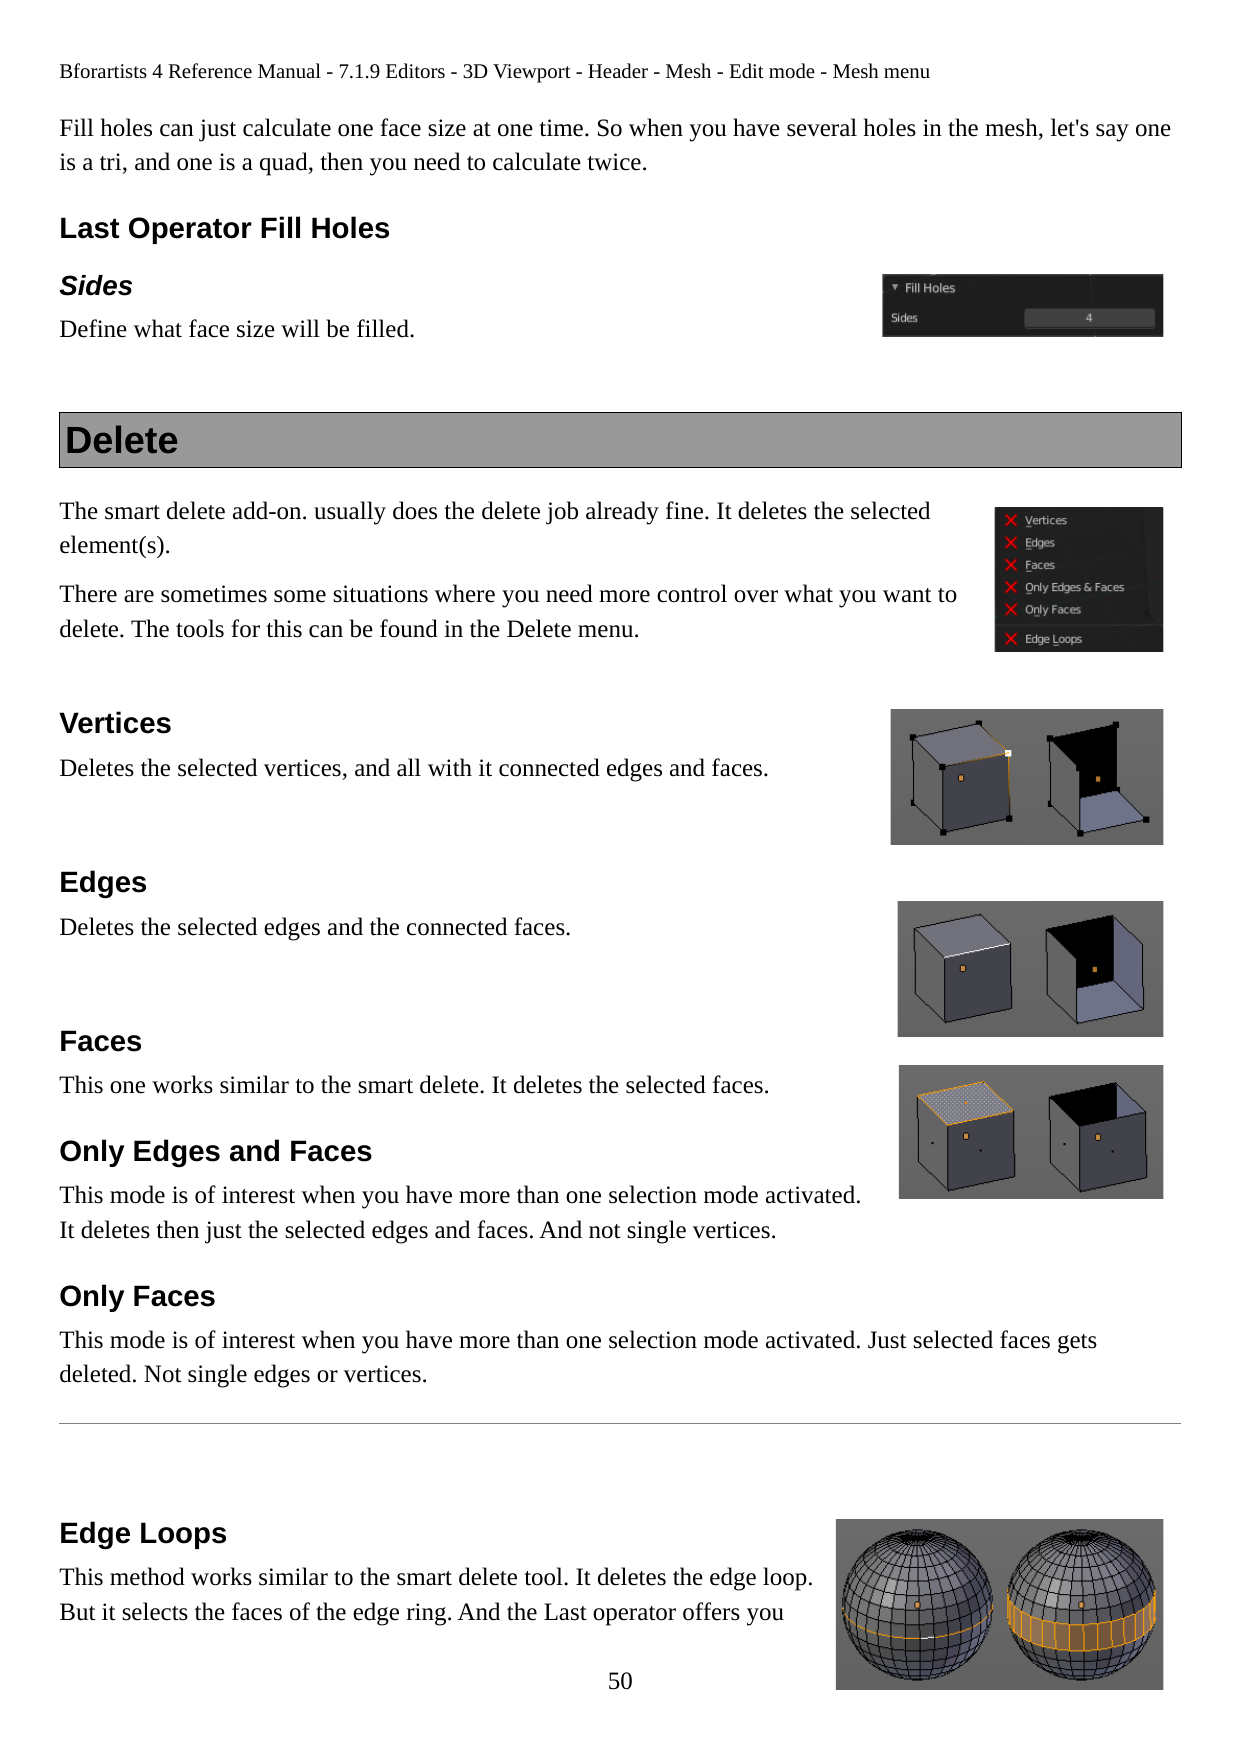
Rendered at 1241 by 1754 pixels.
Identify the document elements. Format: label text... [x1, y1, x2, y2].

subtitle Sides [59, 269, 1181, 301]
text This one works similar to the smart delete. It deletes the selected faces. [59, 1071, 898, 1099]
text Deletes the selected vertices, and all with it connected edges and faces. [59, 753, 890, 781]
picture [890, 709, 1164, 845]
text The smart delete add-on. usually does the delete job already fine. It deletes the selected element(s). [59, 496, 1181, 559]
picture [835, 1519, 1164, 1690]
picture [882, 274, 1164, 337]
subtitle Only Edges and Faces [59, 1134, 898, 1168]
subtitle Edges [59, 865, 1181, 899]
text This mode is of interest when you have more than one selection mode activated. It deletes then just the selected edges and faces. And not single vertices. [59, 1181, 1181, 1244]
subtitle [1164, 1134, 1181, 1168]
subtitle Vertices [59, 706, 1181, 740]
subtitle Edge Loops [59, 1516, 1181, 1550]
text Deletes the selected edges and the connected faces. [59, 912, 897, 940]
text Define what face size will be filled. [59, 314, 1181, 343]
subtitle Faces [59, 1024, 1181, 1058]
table_header Delete [60, 413, 1181, 467]
text Fill holes can just calculate one face size at one time. So when you have several holes in the mesh, let's say one is a tri, and one is a quad, then you need to calculate twice. [59, 113, 1181, 176]
subtitle Last Operator Fill Holes [59, 211, 1181, 244]
picture [897, 901, 1164, 1037]
text This method works similar to the smart delete tool. It deletes the edge loop. But it selects the faces of the edge ring. And the Last operator offers you [59, 1562, 835, 1626]
subtitle Only Faces [59, 1279, 1181, 1312]
text There are sometimes some situations where you need more control over what you want to delete. The tools for this can be found in the Delete menu. [59, 579, 994, 643]
text This mode is of interest when you have more than one selection mode activated. Just selected faces gets deleted. Not single edges or vertices. [59, 1325, 1181, 1388]
picture [994, 507, 1164, 652]
picture [898, 1065, 1164, 1199]
